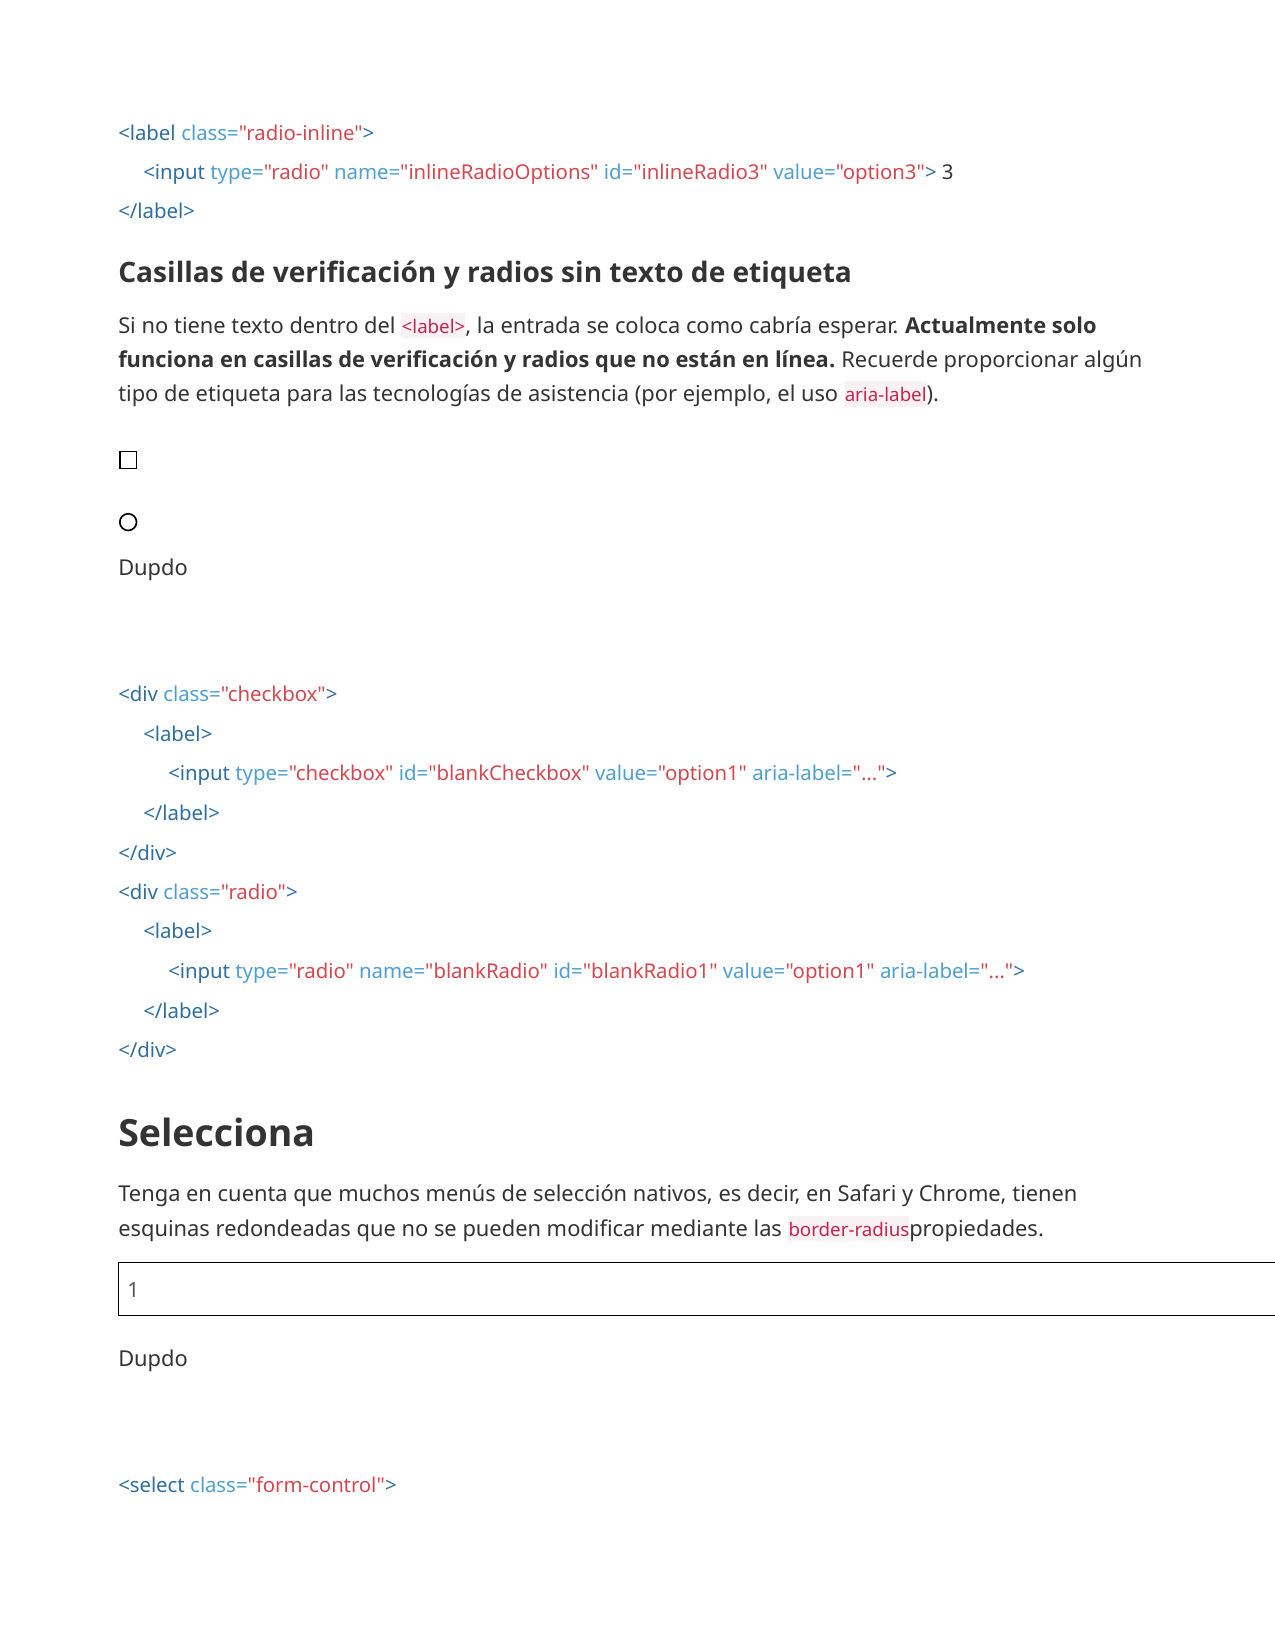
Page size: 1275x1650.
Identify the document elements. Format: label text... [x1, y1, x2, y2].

text Dupdo [118, 1343, 1157, 1373]
text </div> [118, 1036, 1157, 1064]
text <label class="radio-inline"> [118, 118, 1157, 146]
text Tenga en cuenta que muchos menús de selección nativos, es decir, en Safari y Chrome, tienen esquinas redondeadas que no se pueden modificar mediante las border-radiuspropiedades. [118, 1178, 1157, 1242]
text <input type="radio" name="blankRadio" id="blankRadio1" value="option1" aria-label="..."> [118, 957, 1157, 985]
text </div> [118, 838, 1157, 866]
text </label> [118, 197, 1157, 225]
text <label> [118, 719, 1157, 747]
subtitle Casillas de verificación y radios sin texto de etiqueta [118, 252, 1157, 290]
text </label> [118, 799, 1157, 827]
text <div class="radio"> [118, 878, 1157, 905]
text <input type="radio" name="inlineRadioOptions" id="inlineRadio3" value="option3"> 3 [118, 157, 1157, 185]
text <div class="checkbox"> [118, 680, 1157, 708]
text <input type="checkbox" id="blankCheckbox" value="option1" aria-label="..."> [118, 759, 1157, 787]
text </label> [118, 996, 1157, 1024]
text <select class="form-control"> [118, 1471, 1157, 1499]
text Si no tiene texto dentro del <label>, la entrada se coloca como cabría esperar. Actualmente solo funciona en casillas de verificación y radios que no están en línea. Recuerde proporcionar algún tipo de etiqueta para las tecnologías de asistencia (por ejemplo, el uso aria-label). [118, 310, 1157, 408]
text Dupdo [118, 552, 1157, 582]
subtitle Selecciona [118, 1107, 1157, 1158]
text <label> [118, 917, 1157, 945]
